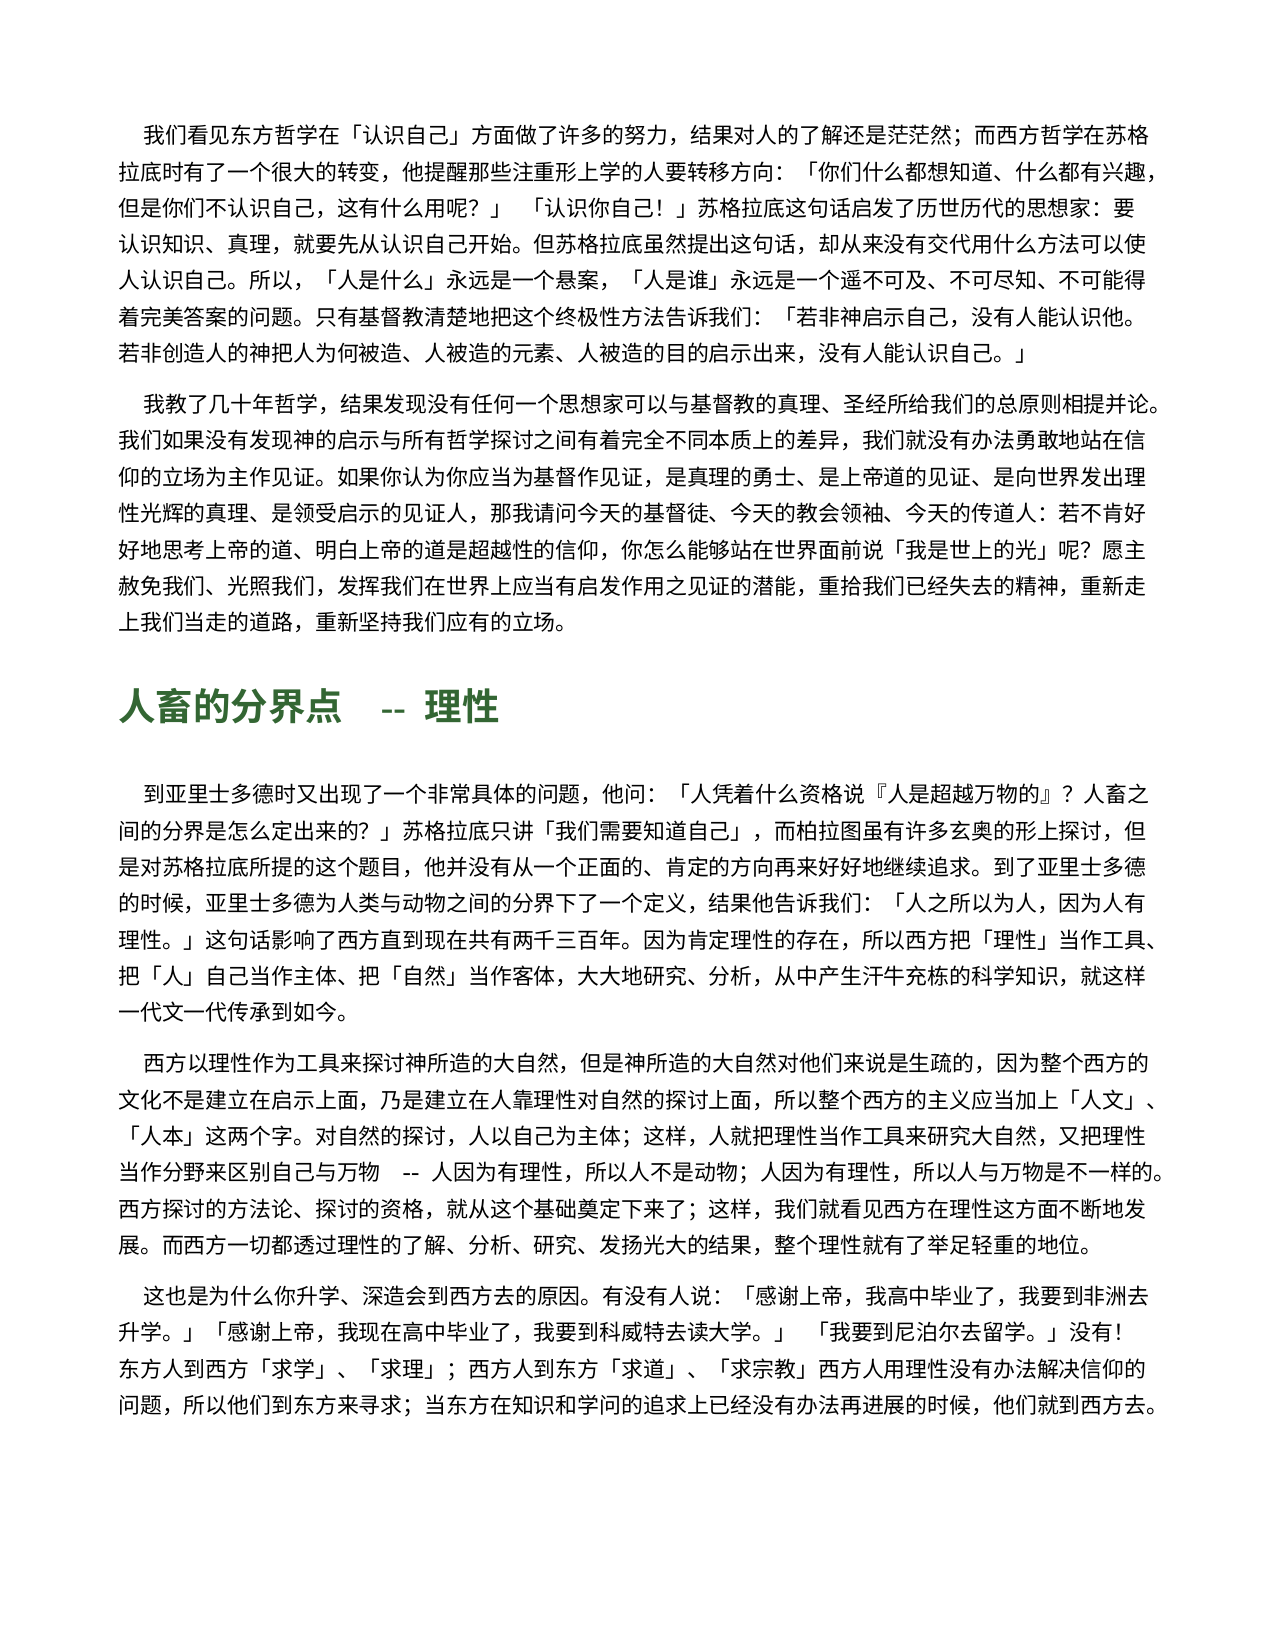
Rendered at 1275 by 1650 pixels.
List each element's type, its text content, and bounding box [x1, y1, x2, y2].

text 我教了几十年哲学，结果发现没有任何一个思想家可以与基督教的真理、圣经所给我们的总原则相提并论。我们如果没有发现神的启示与所有哲学探讨之间有着完全不同本质上的差异，我们就没有办法勇敢地站在信仰的立场为主作见证。如果你认为你应当为基督作见证，是真理的勇士、是上帝道的见证、是向世界发出理性光辉的真理、是领受启示的见证人，那我请问今天的基督徒、今天的教会领袖、今天的传道人：若不肯好好地思考上帝的道、明白上帝的道是超越性的信仰，你怎么能够站在世界面前说「我是世上的光」呢？愿主赦免我们、光照我们，发挥我们在世界上应当有启发作用之见证的潜能，重拾我们已经失去的精神，重新走上我们当走的道路，重新坚持我们应有的立场。 [118, 387, 1157, 637]
text 这也是为什么你升学、深造会到西方去的原因。有没有人说：「感谢上帝，我高中毕业了，我要到非洲去升学。」「感谢上帝，我现在高中毕业了，我要到科威特去读大学。」 「我要到尼泊尔去留学。」没有！东方人到西方「求学」、「求理」；西方人到东方「求道」、「求宗教」西方人用理性没有办法解决信仰的问题，所以他们到东方来寻求；当东方在知识和学问的追求上已经没有办法再进展的时候，他们就到西方去。 [118, 1279, 1157, 1420]
text 西方以理性作为工具来探讨神所造的大自然，但是神所造的大自然对他们来说是生疏的，因为整个西方的文化不是建立在启示上面，乃是建立在人靠理性对自然的探讨上面，所以整个西方的主义应当加上「人文」、「人本」这两个字。对自然的探讨，人以自己为主体；这样，人就把理性当作工具来研究大自然，又把理性当作分野来区别自己与万物 -- 人因为有理性，所以人不是动物；人因为有理性，所以人与万物是不一样的。西方探讨的方法论、探讨的资格，就从这个基础奠定下来了；这样，我们就看见西方在理性这方面不断地发展。而西方一切都透过理性的了解、分析、研究、发扬光大的结果，整个理性就有了举足轻重的地位。 [118, 1046, 1157, 1260]
subtitle 人畜的分界点 -- 理性 [118, 677, 1157, 731]
text 我们看见东方哲学在「认识自己」方面做了许多的努力，结果对人的了解还是茫茫然；而西方哲学在苏格拉底时有了一个很大的转变，他提醒那些注重形上学的人要转移方向：「你们什么都想知道、什么都有兴趣，但是你们不认识自己，这有什么用呢？」 「认识你自己！」苏格拉底这句话启发了历世历代的思想家：要认识知识、真理，就要先从认识自己开始。但苏格拉底虽然提出这句话，却从来没有交代用什么方法可以使人认识自己。所以，「人是什么」永远是一个悬案，「人是谁」永远是一个遥不可及、不可尽知、不可能得着完美答案的问题。只有基督教清楚地把这个终极性方法告诉我们：「若非神启示自己，没有人能认识他。若非创造人的神把人为何被造、人被造的元素、人被造的目的启示出来，没有人能认识自己。」 [118, 118, 1157, 368]
text 到亚里士多德时又出现了一个非常具体的问题，他问：「人凭着什么资格说『人是超越万物的』？人畜之间的分界是怎么定出来的？」苏格拉底只讲「我们需要知道自己」，而柏拉图虽有许多玄奥的形上探讨，但是对苏格拉底所提的这个题目，他并没有从一个正面的、肯定的方向再来好好地继续追求。到了亚里士多德的时候，亚里士多德为人类与动物之间的分界下了一个定义，结果他告诉我们：「人之所以为人，因为人有理性。」这句话影响了西方直到现在共有两千三百年。因为肯定理性的存在，所以西方把「理性」当作工具、把「人」自己当作主体、把「自然」当作客体，大大地研究、分析，从中产生汗牛充栋的科学知识，就这样一代文一代传承到如今。 [118, 744, 1157, 1027]
